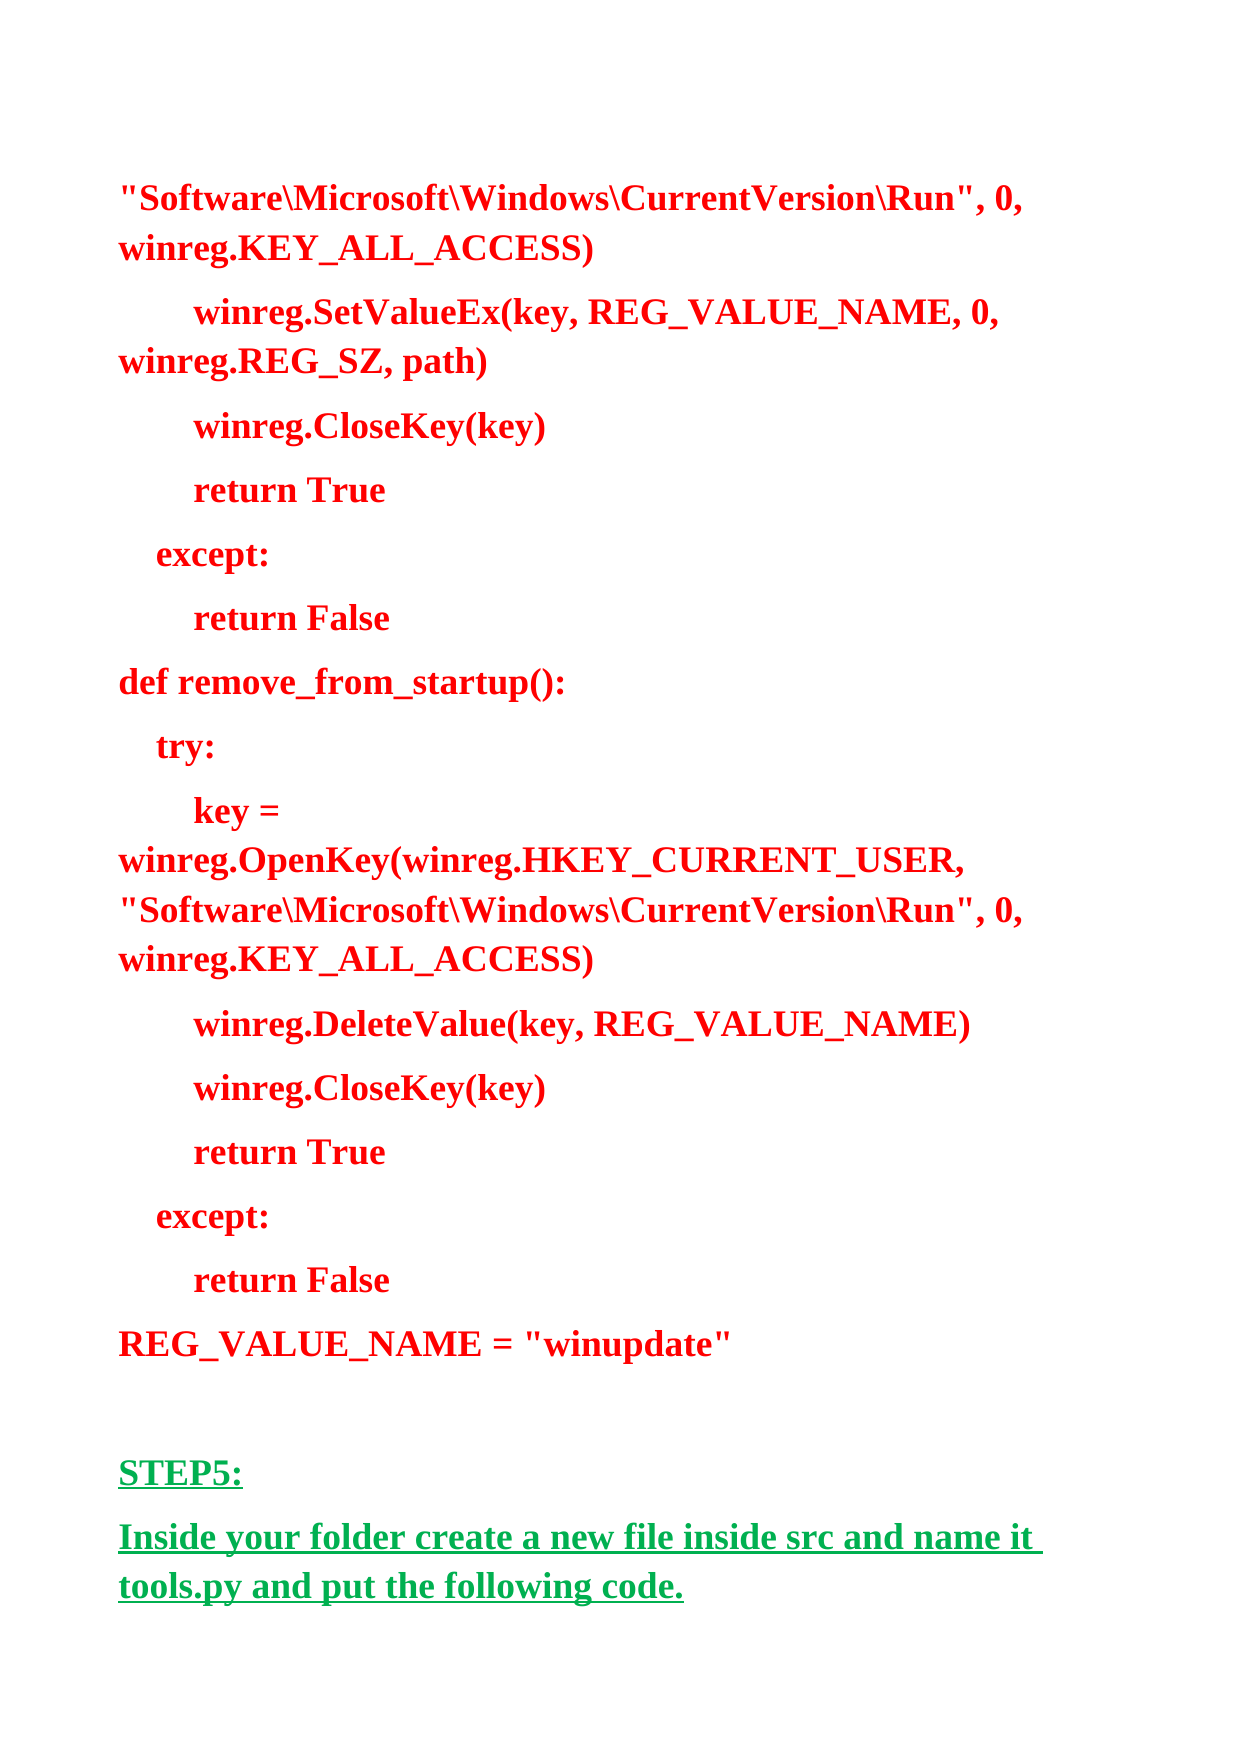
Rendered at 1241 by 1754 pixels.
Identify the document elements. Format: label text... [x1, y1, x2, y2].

text try: [118, 724, 1122, 767]
text return True [118, 1129, 1122, 1172]
text winreg.CloseKey(key) [118, 1065, 1122, 1108]
text except: [118, 1193, 1122, 1237]
text except: [118, 531, 1122, 574]
text Inside your folder create a new file inside src and name it tools.py and put the following code. [118, 1514, 1122, 1607]
text "Software\Microsoft\Windows\CurrentVersion\Run", 0, winreg.KEY_ALL_ACCESS) [118, 176, 1122, 268]
text return False [118, 596, 1122, 639]
text return True [118, 467, 1122, 510]
text key = winreg.OpenKey(winreg.HKEY_CURRENT_USER, "Software\Microsoft\Windows\CurrentVersion\Run", 0, winreg.KEY_ALL_ACCESS) [118, 788, 1122, 980]
text winreg.SetValueEx(key, REG_VALUE_NAME, 0, winreg.REG_SZ, path) [118, 289, 1122, 382]
text STEP5: [118, 1450, 1122, 1493]
text return False [118, 1258, 1122, 1301]
text REG_VALUE_NAME = "winupdate" [118, 1322, 1122, 1365]
text winreg.CloseKey(key) [118, 403, 1122, 446]
text def remove_from_startup(): [118, 660, 1122, 703]
text winreg.DeleteValue(key, REG_VALUE_NAME) [118, 1001, 1122, 1044]
